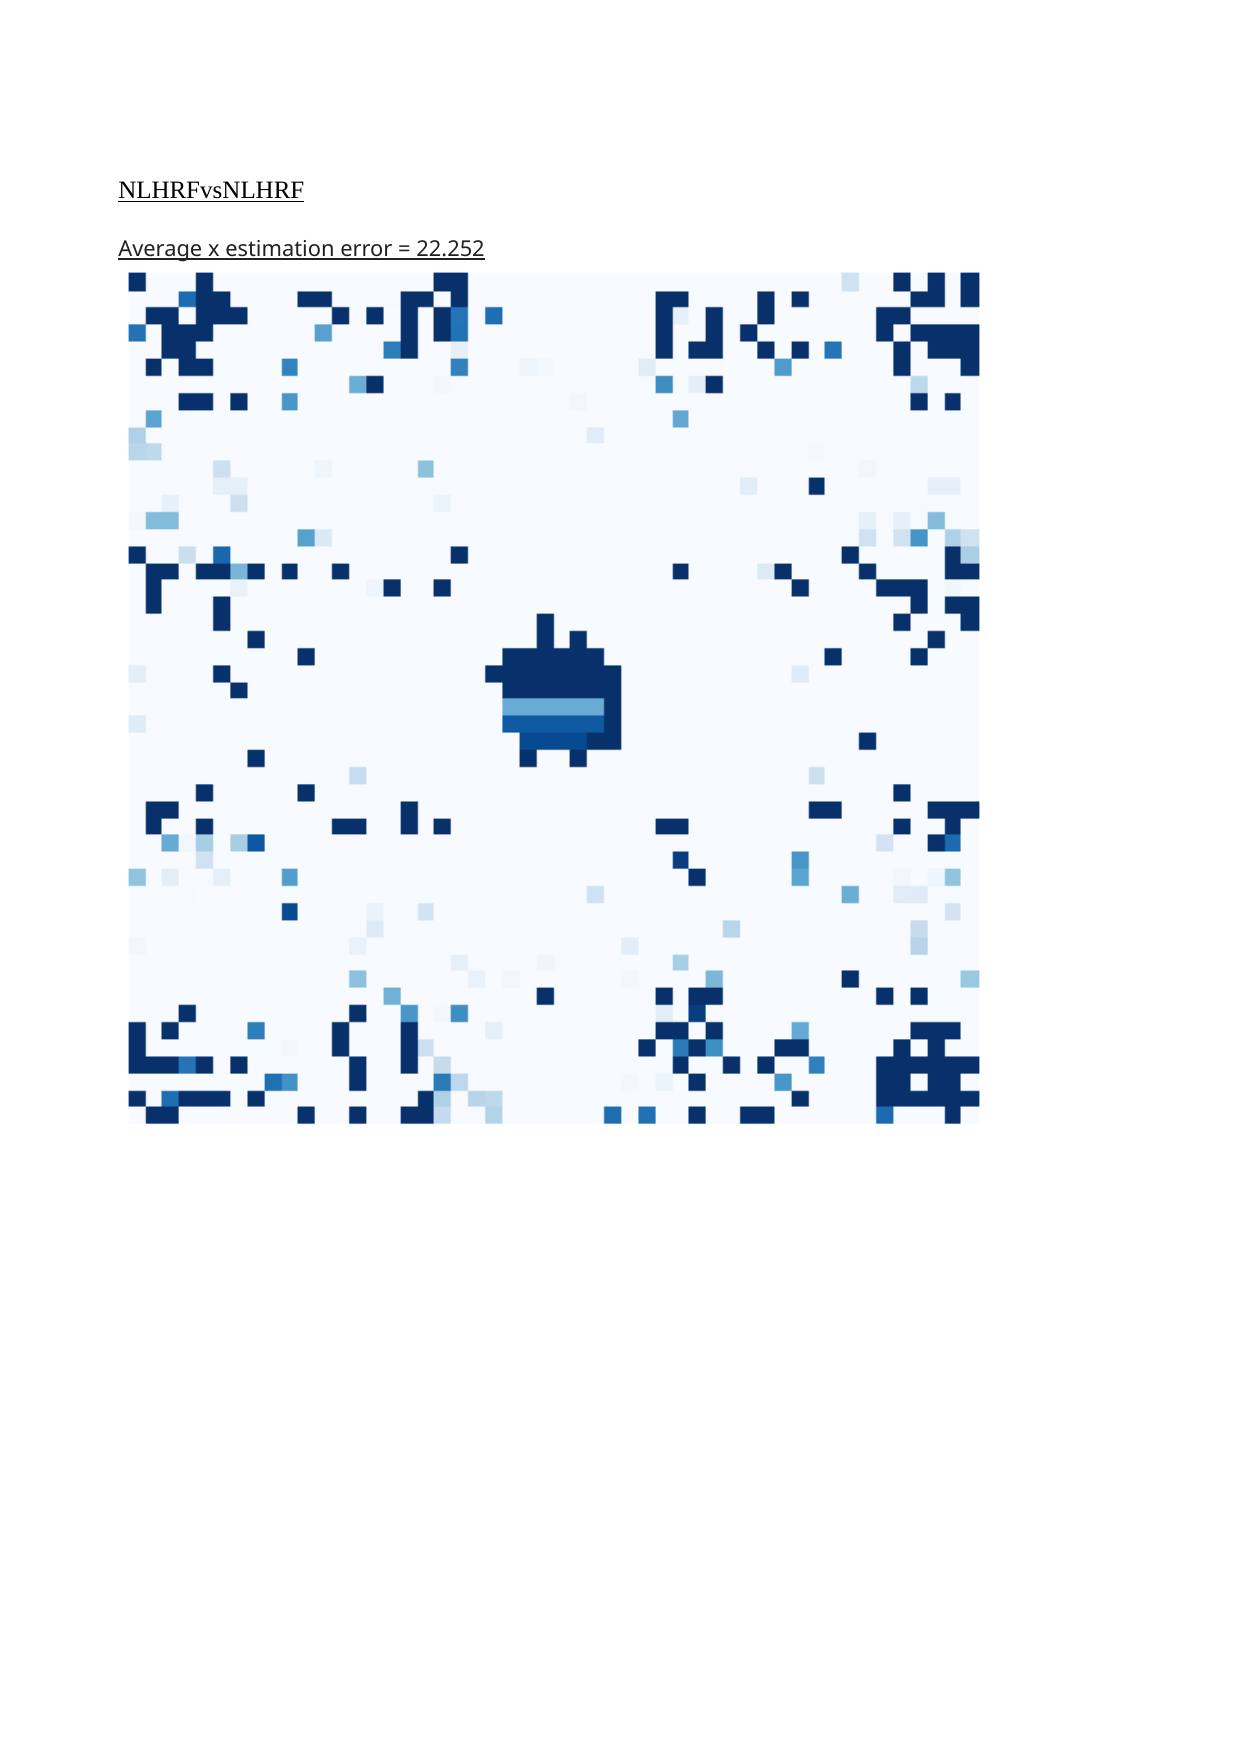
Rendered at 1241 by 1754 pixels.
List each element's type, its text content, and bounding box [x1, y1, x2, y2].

picture [118, 262, 989, 1135]
text Average x estimation error = 22.252 [118, 233, 1122, 263]
text NLHRFvsNLHRF [118, 176, 1122, 204]
